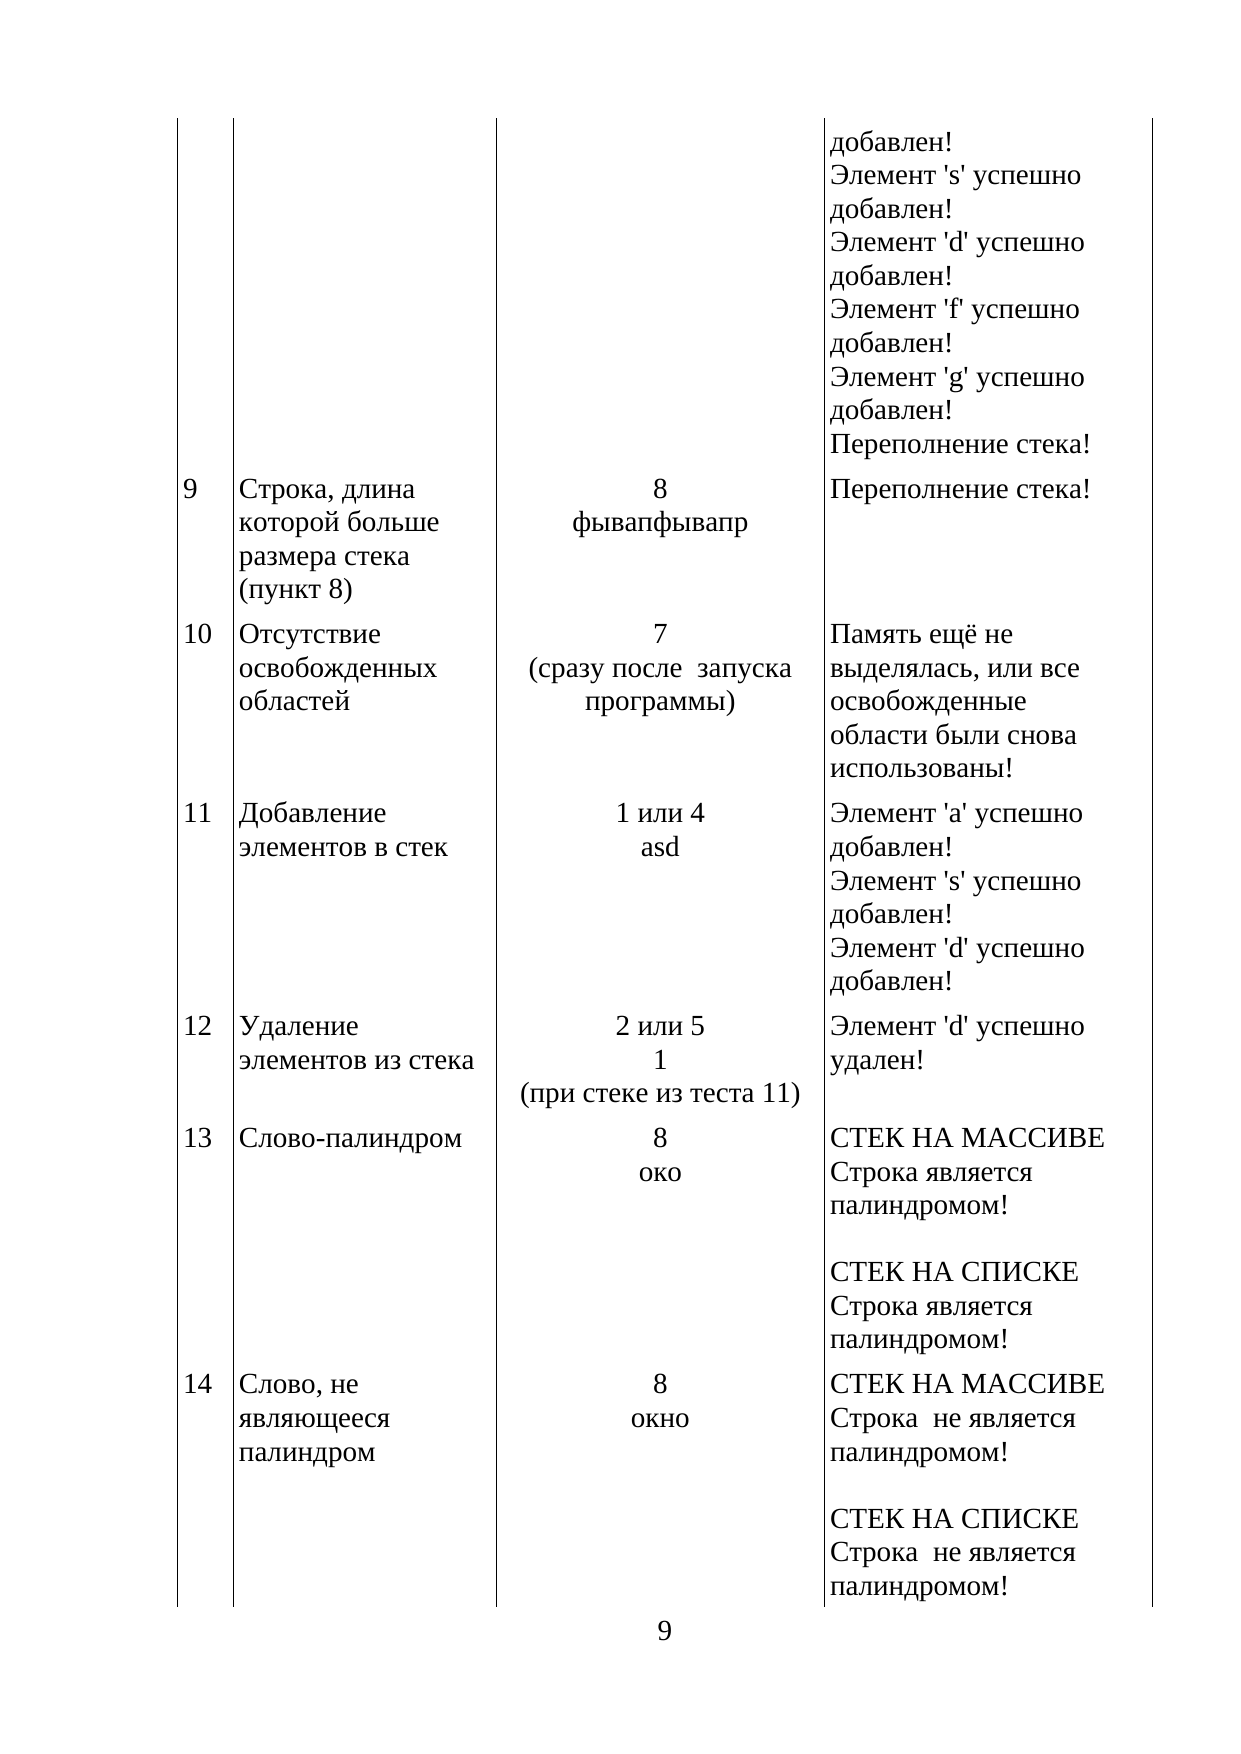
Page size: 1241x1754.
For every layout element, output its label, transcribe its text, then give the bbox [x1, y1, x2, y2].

table_cell Слово-палиндром [234, 1115, 496, 1361]
table_cell Элемент 'd' успешно удален! [825, 1003, 1152, 1114]
table_cell Слово, не являющееся палиндром [234, 1361, 496, 1607]
table_cell 2 или 5 1 (при стеке из теста 11) [497, 1003, 824, 1114]
table_cell СТЕК НА МАССИВЕ Строка является палиндромом! СТЕК НА СПИСКЕ Строка является палиндромом! [825, 1115, 1152, 1361]
table_cell Отсутствие освобожденных областей [234, 611, 496, 790]
table_cell [178, 118, 233, 465]
table_cell 10 [178, 611, 233, 790]
table_cell 8 окно [497, 1361, 824, 1607]
table_cell 8 фывапфывапр [497, 465, 824, 611]
table_cell СТЕК НА МАССИВЕ Строка не является палиндромом! СТЕК НА СПИСКЕ Строка не является палиндромом! [825, 1361, 1152, 1607]
table_cell 11 [178, 790, 233, 1002]
table_cell Строка, длина которой больше размера стека (пункт 8) [234, 465, 496, 611]
table_cell 13 [178, 1115, 233, 1361]
table_cell Переполнение стека! [825, 465, 1152, 611]
table_cell 9 [178, 465, 233, 611]
table_cell 8 око [497, 1115, 824, 1361]
table_cell Добавление элементов в стек [234, 790, 496, 1002]
table_cell Элемент 'a' успешно добавлен! Элемент 's' успешно добавлен! Элемент 'd' успешно добавлен! [825, 790, 1152, 1002]
table_cell [234, 118, 496, 465]
table_cell 1 или 4 asd [497, 790, 824, 1002]
table_cell добавлен! Элемент 's' успешно добавлен! Элемент 'd' успешно добавлен! Элемент 'f' успешно добавлен! Элемент 'g' успешно добавлен! Переполнение стека! [825, 118, 1152, 465]
table_cell 14 [178, 1361, 233, 1607]
table_cell Память ещё не выделялась, или все освобожденные области были снова использованы! [825, 611, 1152, 790]
table_cell [497, 118, 824, 465]
table_cell Удаление элементов из стека [234, 1003, 496, 1114]
table_cell 12 [178, 1003, 233, 1114]
table_cell 7 (сразу после запуска программы) [497, 611, 824, 790]
